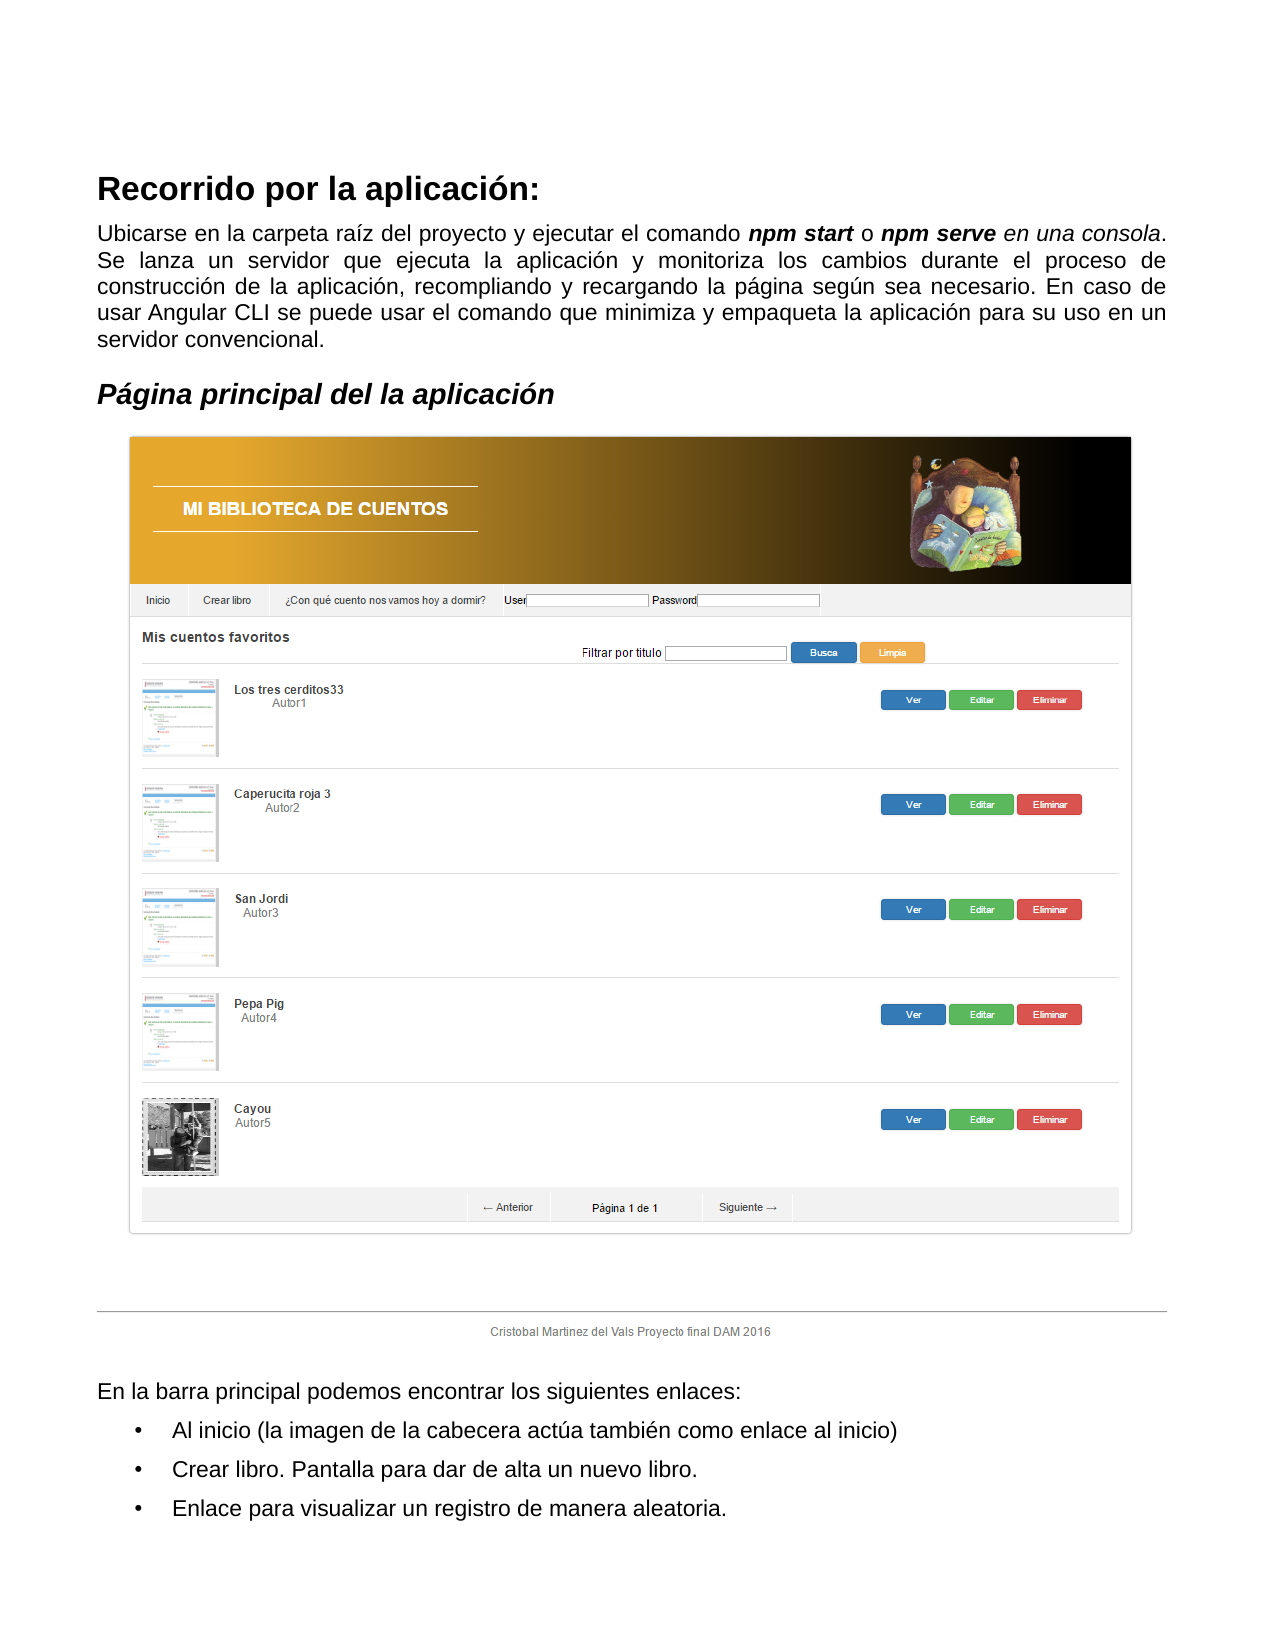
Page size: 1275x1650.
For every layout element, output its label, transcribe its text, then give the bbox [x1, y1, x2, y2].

subtitle Recorrido por la aplicación: [97, 169, 1167, 208]
list Al inicio (la imagen de la cabecera actúa también como enlace al inicio) [134, 1417, 1167, 1443]
list Enlace para visualizar un registro de manera aleatoria. [134, 1494, 1167, 1521]
subtitle Página principal del la aplicación [97, 377, 1167, 411]
picture [96, 423, 1168, 1340]
list Crear libro. Pantalla para dar de alta un nuevo libro. [134, 1456, 1167, 1482]
text Ubicarse en la carpeta raíz del proyecto y ejecutar el comando npm start o npm serve en una consola. Se lanza un servidor que ejecuta la aplicación y monitoriza los cambios durante el proceso de construcción de la aplicación, recompliando y recargando la página según sea necesario. En caso de usar Angular CLI se puede usar el comando que minimiza y empaqueta la aplicación para su uso en un servidor convencional. [97, 220, 1167, 352]
text En la barra principal podemos encontrar los siguientes enlaces: [97, 1378, 1167, 1404]
